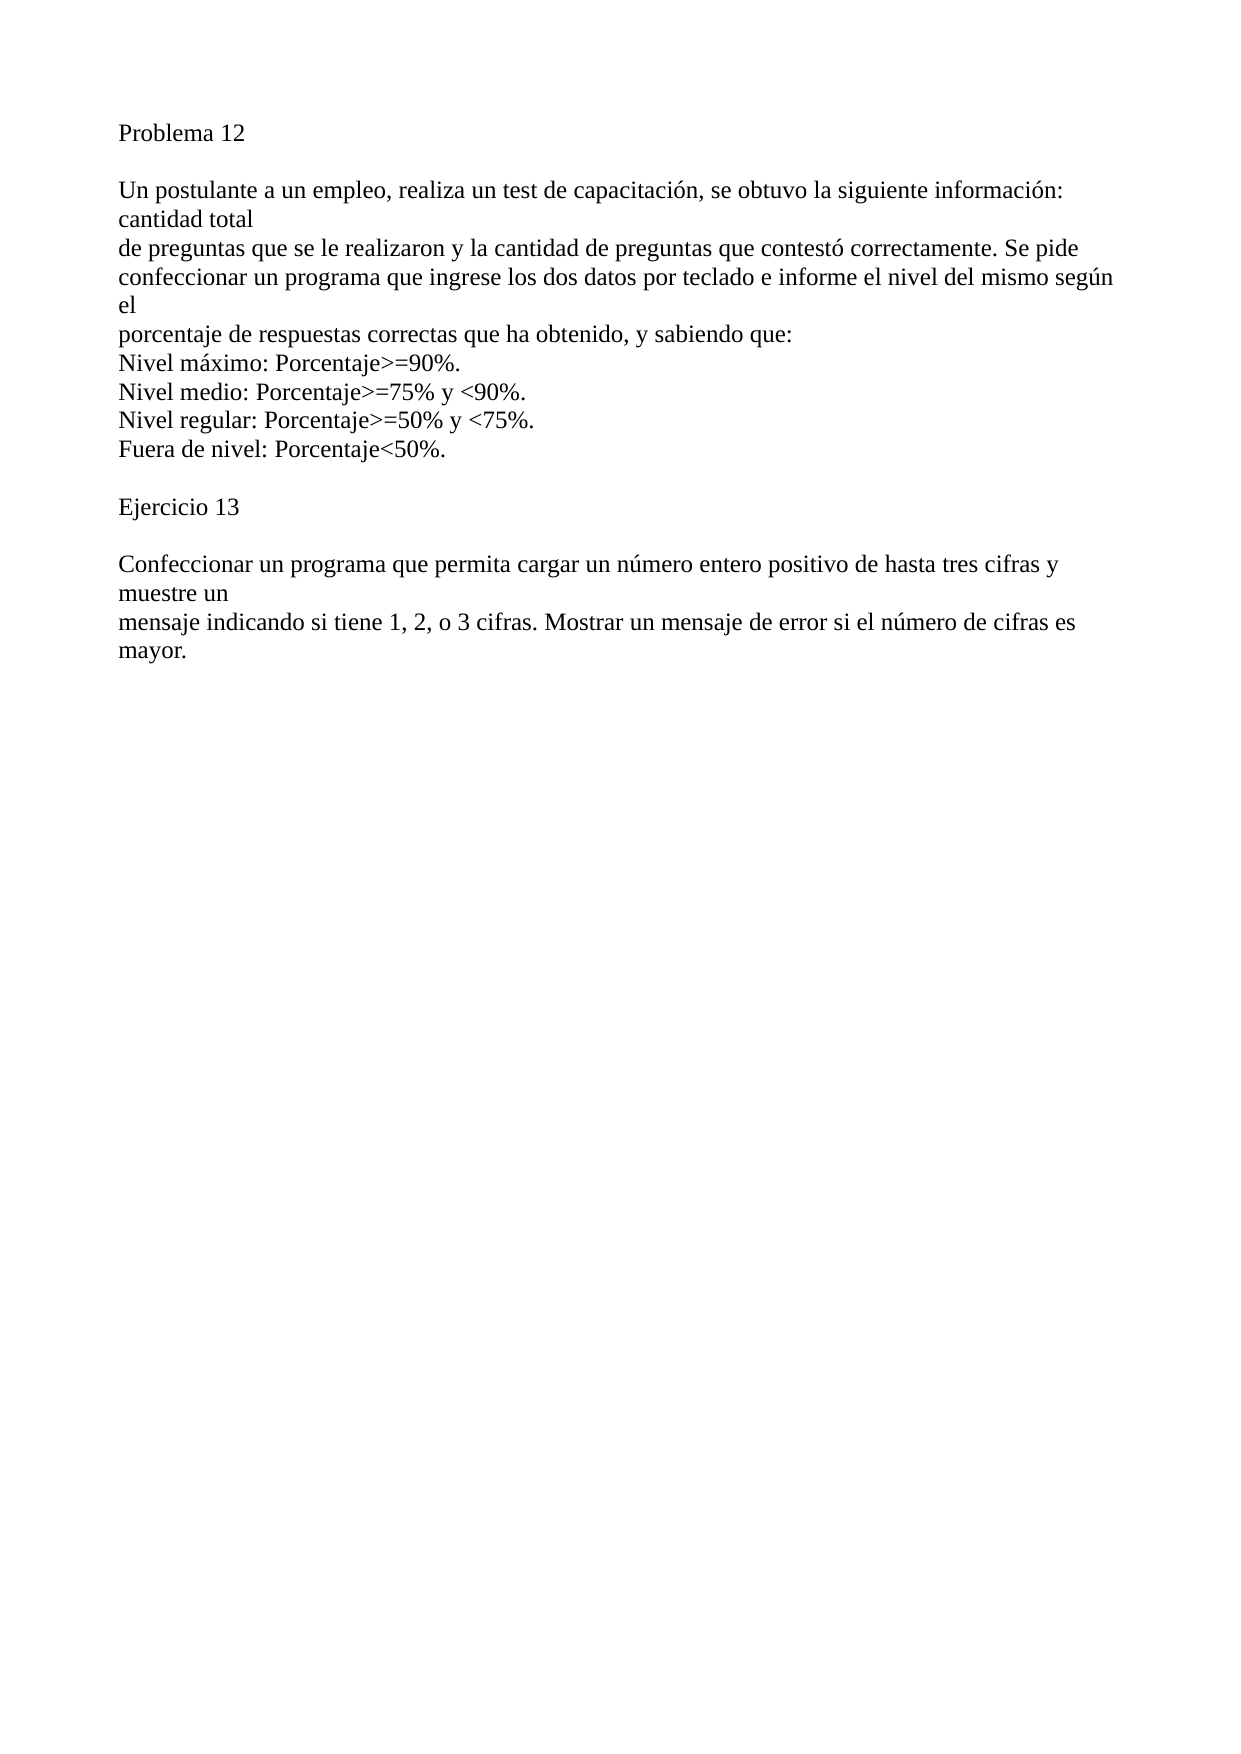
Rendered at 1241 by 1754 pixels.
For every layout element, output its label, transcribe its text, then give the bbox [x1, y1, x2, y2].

text Fuera de nivel: Porcentaje<50%. [118, 434, 1122, 463]
text Problema 12 [118, 118, 1122, 147]
text Nivel regular: Porcentaje>=50% y <75%. [118, 406, 1122, 434]
text mensaje indicando si tiene 1, 2, o 3 cifras. Mostrar un mensaje de error si el número de cifras es mayor. [118, 607, 1122, 664]
text de preguntas que se le realizaron y la cantidad de preguntas que contestó correctamente. Se pide [118, 233, 1122, 262]
text Nivel máximo: Porcentaje>=90%. [118, 348, 1122, 377]
text Un postulante a un empleo, realiza un test de capacitación, se obtuvo la siguiente información: cantidad total [118, 176, 1122, 233]
text Ejercicio 13 [118, 492, 1122, 521]
text Nivel medio: Porcentaje>=75% y <90%. [118, 377, 1122, 406]
text porcentaje de respuestas correctas que ha obtenido, y sabiendo que: [118, 319, 1122, 348]
text Confeccionar un programa que permita cargar un número entero positivo de hasta tres cifras y muestre un [118, 549, 1122, 607]
text confeccionar un programa que ingrese los dos datos por teclado e informe el nivel del mismo según el [118, 262, 1122, 319]
